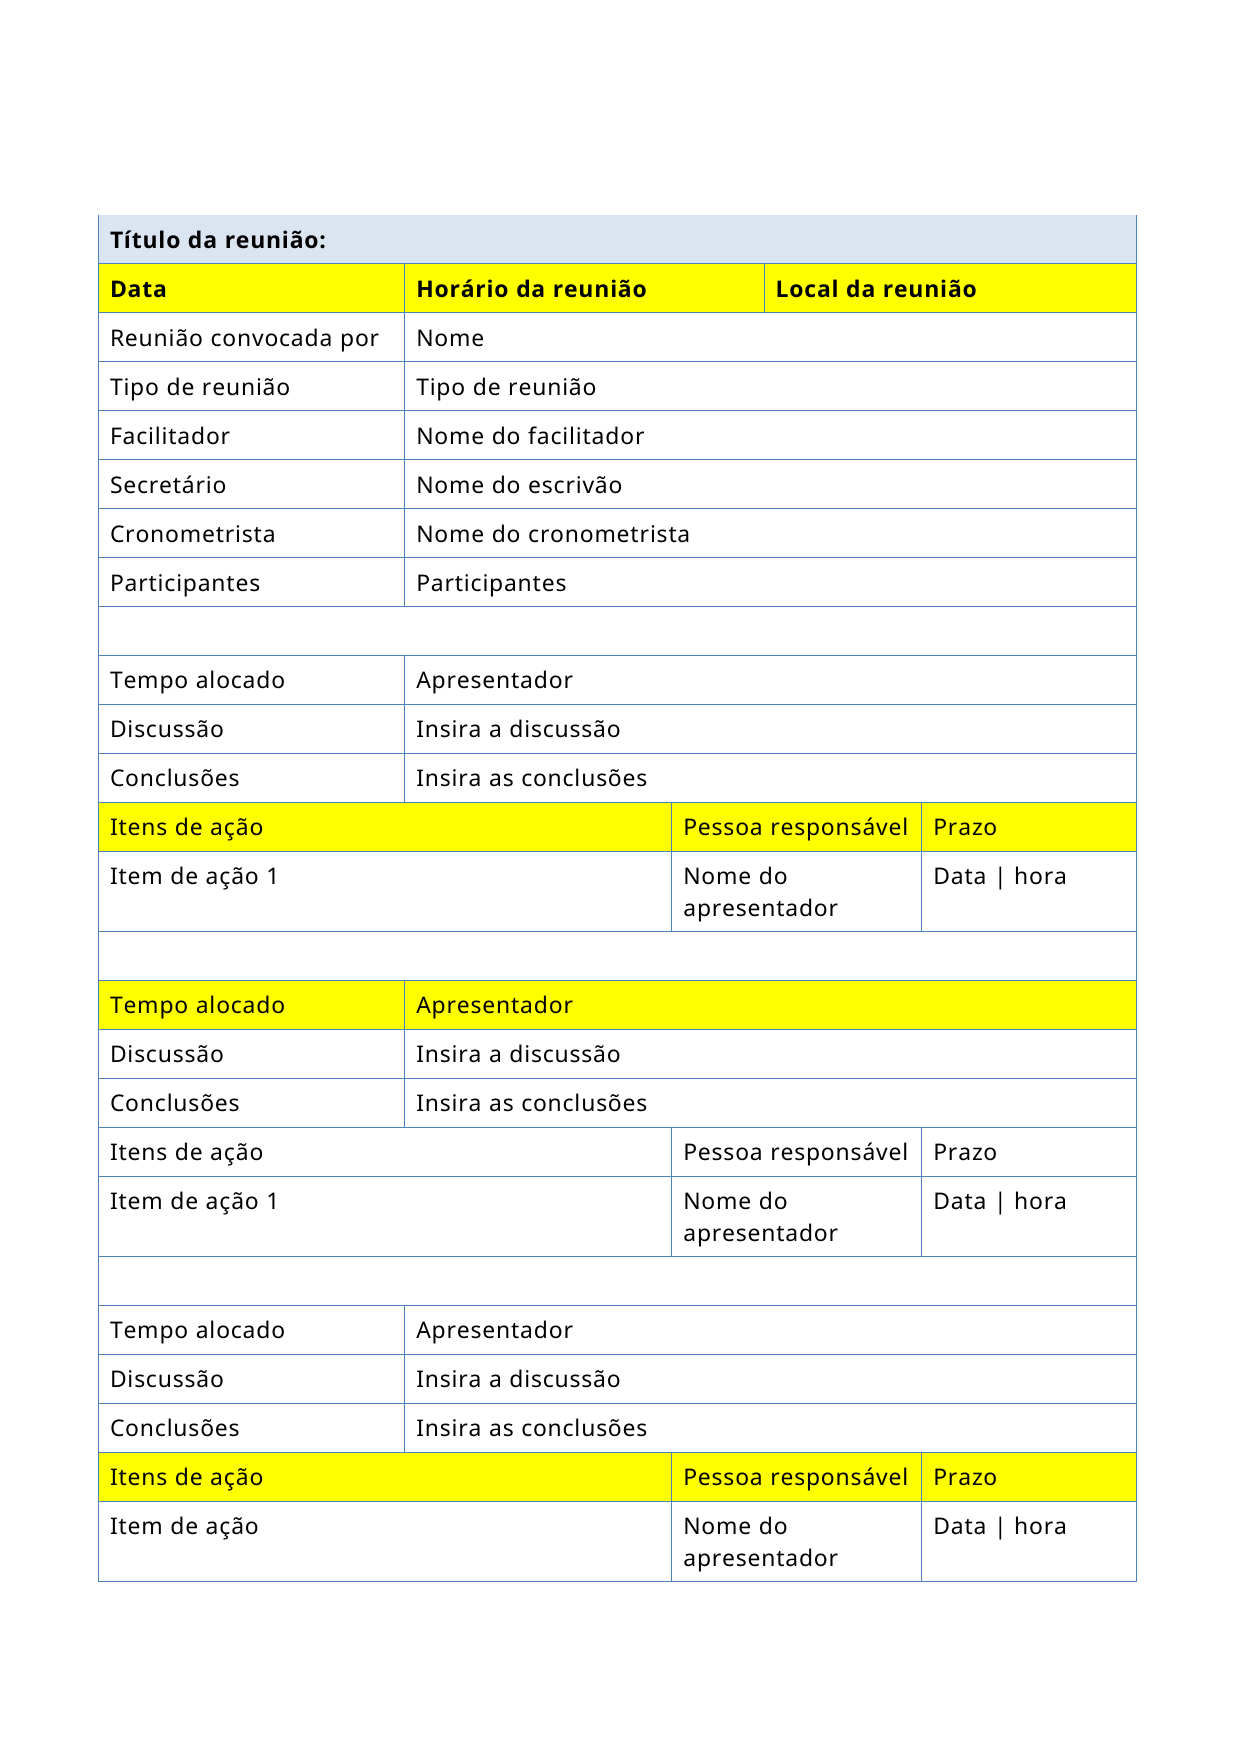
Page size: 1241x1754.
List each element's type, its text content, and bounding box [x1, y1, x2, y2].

table_cell Agenda 1 [99, 607, 1136, 655]
table_cell Item de ação 1 [99, 852, 671, 931]
table_cell Apresentador [405, 656, 1136, 704]
table_cell Itens de ação [99, 803, 671, 851]
table_cell Apresentador [405, 981, 1136, 1029]
table_cell Participantes [99, 558, 404, 606]
table_cell Discussão [99, 1355, 404, 1403]
table_cell Insira a discussão [405, 705, 1136, 753]
table_cell Nome do facilitador [405, 411, 1136, 459]
table_cell Data | hora [922, 852, 1136, 931]
table_cell Tópico da Agenda 3 [99, 1257, 1136, 1305]
table_cell Data | hora [922, 1502, 1136, 1581]
table_cell Nome do cronometrista [405, 509, 1136, 557]
table_cell Item de ação [99, 1502, 671, 1581]
table_cell Horário da reunião [405, 264, 764, 312]
table_cell Tipo de reunião [405, 362, 1136, 410]
table_cell Pessoa responsável [672, 1128, 921, 1176]
table_cell Insira a discussão [405, 1030, 1136, 1078]
table_cell Pessoa responsável [672, 803, 921, 851]
table_cell Tempo alocado [99, 656, 404, 704]
table_cell Insira as conclusões [405, 1404, 1136, 1452]
table_cell Conclusões [99, 754, 404, 802]
table_cell Insira as conclusões [405, 1079, 1136, 1127]
table_cell Conclusões [99, 1404, 404, 1452]
table_cell Prazo [922, 1453, 1136, 1501]
table_cell Nome [405, 313, 1136, 361]
table_cell Item de ação 1 [99, 1177, 671, 1256]
table_cell Tempo alocado [99, 981, 404, 1029]
table_cell Cronometrista [99, 509, 404, 557]
table_cell Insira as conclusões [405, 754, 1136, 802]
table_cell Nome do escrivão [405, 460, 1136, 508]
table_cell Secretário [99, 460, 404, 508]
table_cell Facilitador [99, 411, 404, 459]
table_cell Itens de ação [99, 1453, 671, 1501]
table_cell Local da reunião [765, 264, 1136, 312]
table_header Título da reunião: [99, 215, 1136, 263]
table_cell [99, 932, 1136, 980]
table_cell Participantes [405, 558, 1136, 606]
table_cell Prazo [922, 1128, 1136, 1176]
table_cell Tipo de reunião [99, 362, 404, 410]
table_cell Pessoa responsável [672, 1453, 921, 1501]
table_cell Itens de ação [99, 1128, 671, 1176]
table_cell Nome do apresentador [672, 1177, 921, 1256]
table_cell Prazo [922, 803, 1136, 851]
table_cell Discussão [99, 1030, 404, 1078]
table_cell Insira a discussão [405, 1355, 1136, 1403]
table_cell Nome do apresentador [672, 1502, 921, 1581]
table_cell Conclusões [99, 1079, 404, 1127]
table_cell Data [99, 264, 404, 312]
table_cell Reunião convocada por [99, 313, 404, 361]
table_cell Apresentador [405, 1306, 1136, 1354]
table_cell Discussão [99, 705, 404, 753]
table_cell Tempo alocado [99, 1306, 404, 1354]
table_cell Data | hora [922, 1177, 1136, 1256]
table_cell Nome do apresentador [672, 852, 921, 931]
